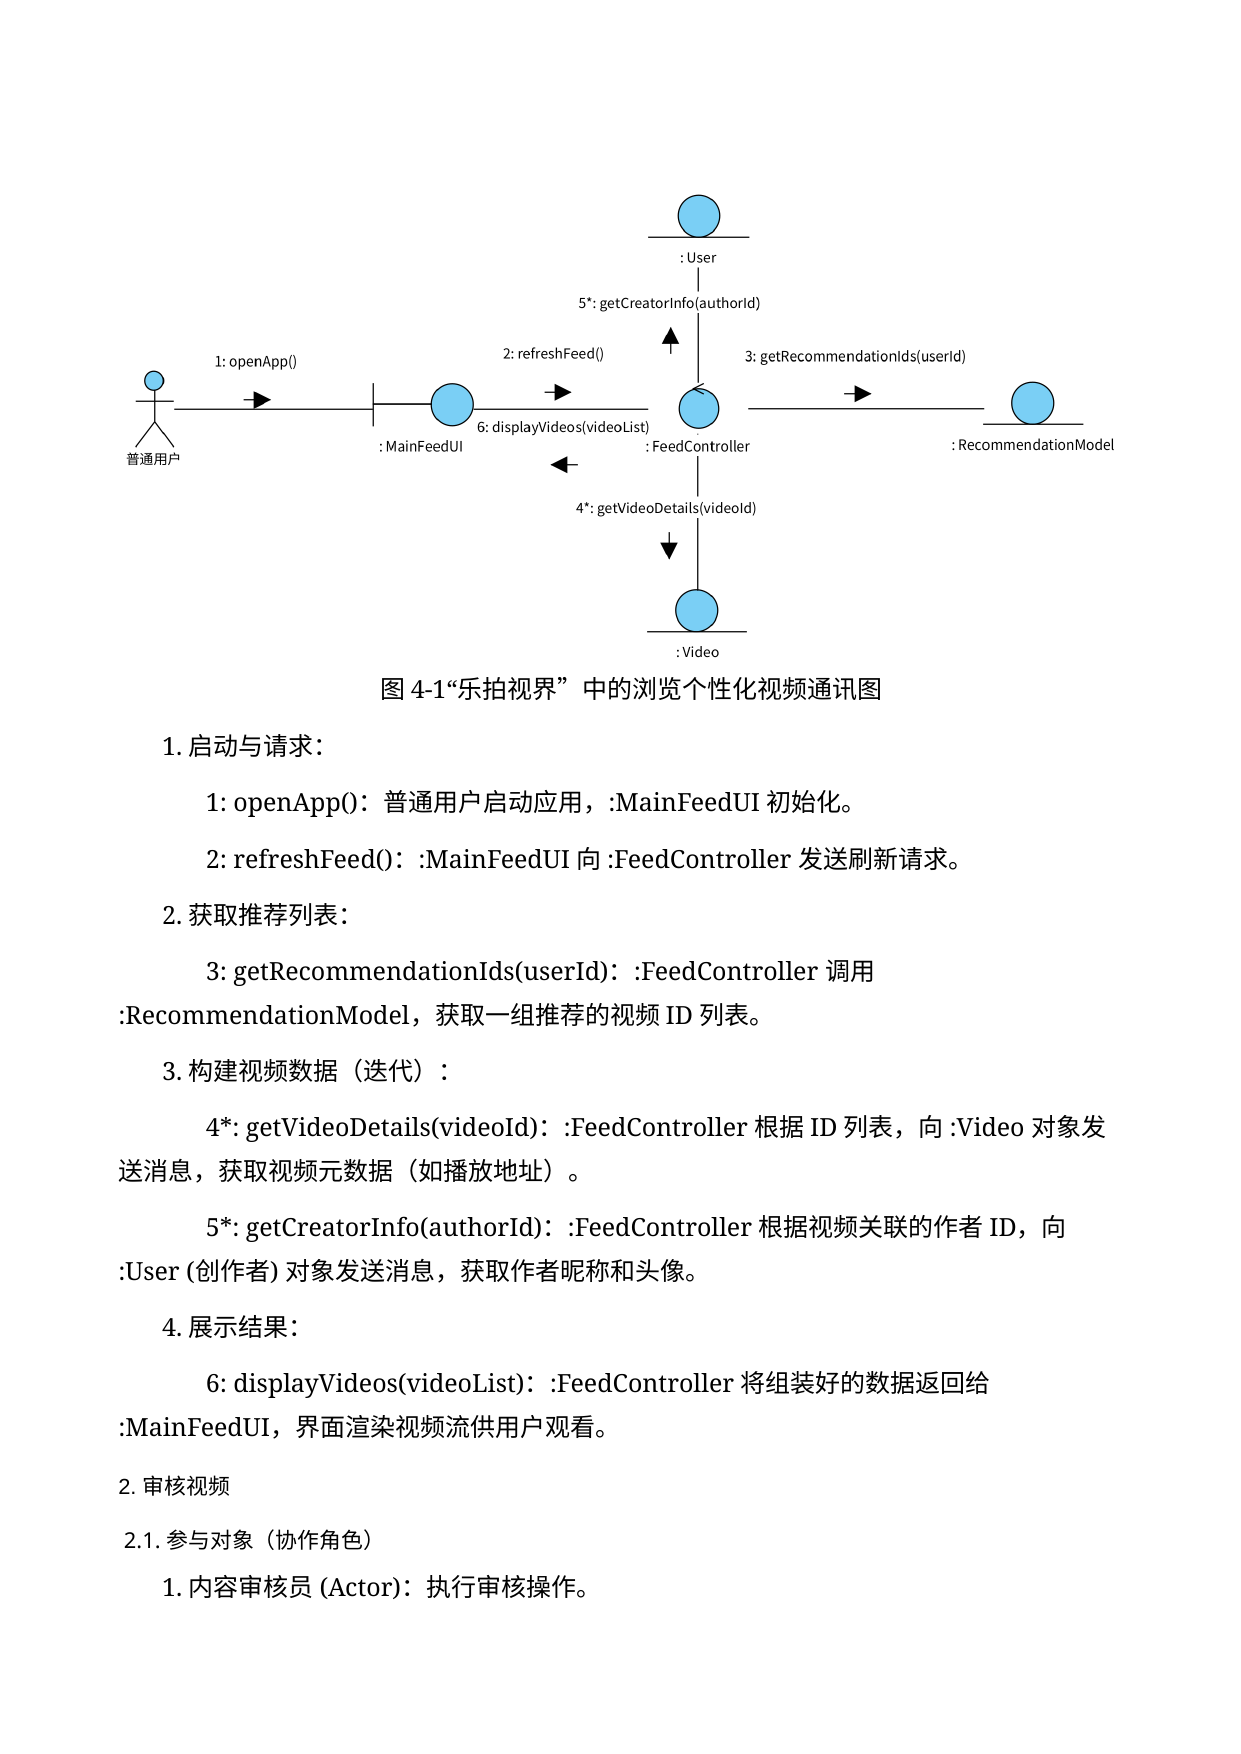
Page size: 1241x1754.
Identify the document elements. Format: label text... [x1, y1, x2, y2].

picture [118, 187, 1123, 663]
subtitle 参与对象（协作角色） [118, 1523, 1122, 1555]
text 2. 获取推荐列表： [118, 895, 1122, 932]
text 5*: getCreatorInfo(authorId)：:FeedController 根据视频关联的作者 ID，向 :User (创作者) 对象发送消息，获取作者昵称和头像。 [118, 1208, 1122, 1287]
text 1. 内容审核员 (Actor)：执行审核操作。 [118, 1568, 1122, 1604]
text 6: displayVideos(videoList)：:FeedController 将组装好的数据返回给 :MainFeedUI，界面渲染视频流供用户观看。 [118, 1364, 1122, 1443]
subtitle 审核视频 [118, 1469, 1122, 1501]
text 4*: getVideoDetails(videoId)：:FeedController 根据 ID 列表，向 :Video 对象发送消息，获取视频元数据（如播放地址）。 [118, 1108, 1122, 1188]
text 2: refreshFeed()：:MainFeedUI 向 :FeedController 发送刷新请求。 [118, 839, 1122, 875]
text 图4-1“乐拍视界”中的浏览个性化视频通讯图 [118, 663, 1122, 706]
text 4. 展示结果： [118, 1307, 1122, 1344]
text 1. 启动与请求： [118, 726, 1122, 763]
text 1: openApp()：普通用户启动应用，:MainFeedUI 初始化。 [118, 783, 1122, 819]
text 3: getRecommendationIds(userId)：:FeedController 调用 :RecommendationModel，获取一组推荐的视频 ID 列表。 [118, 952, 1122, 1031]
text 3. 构建视频数据（迭代）： [118, 1052, 1122, 1088]
